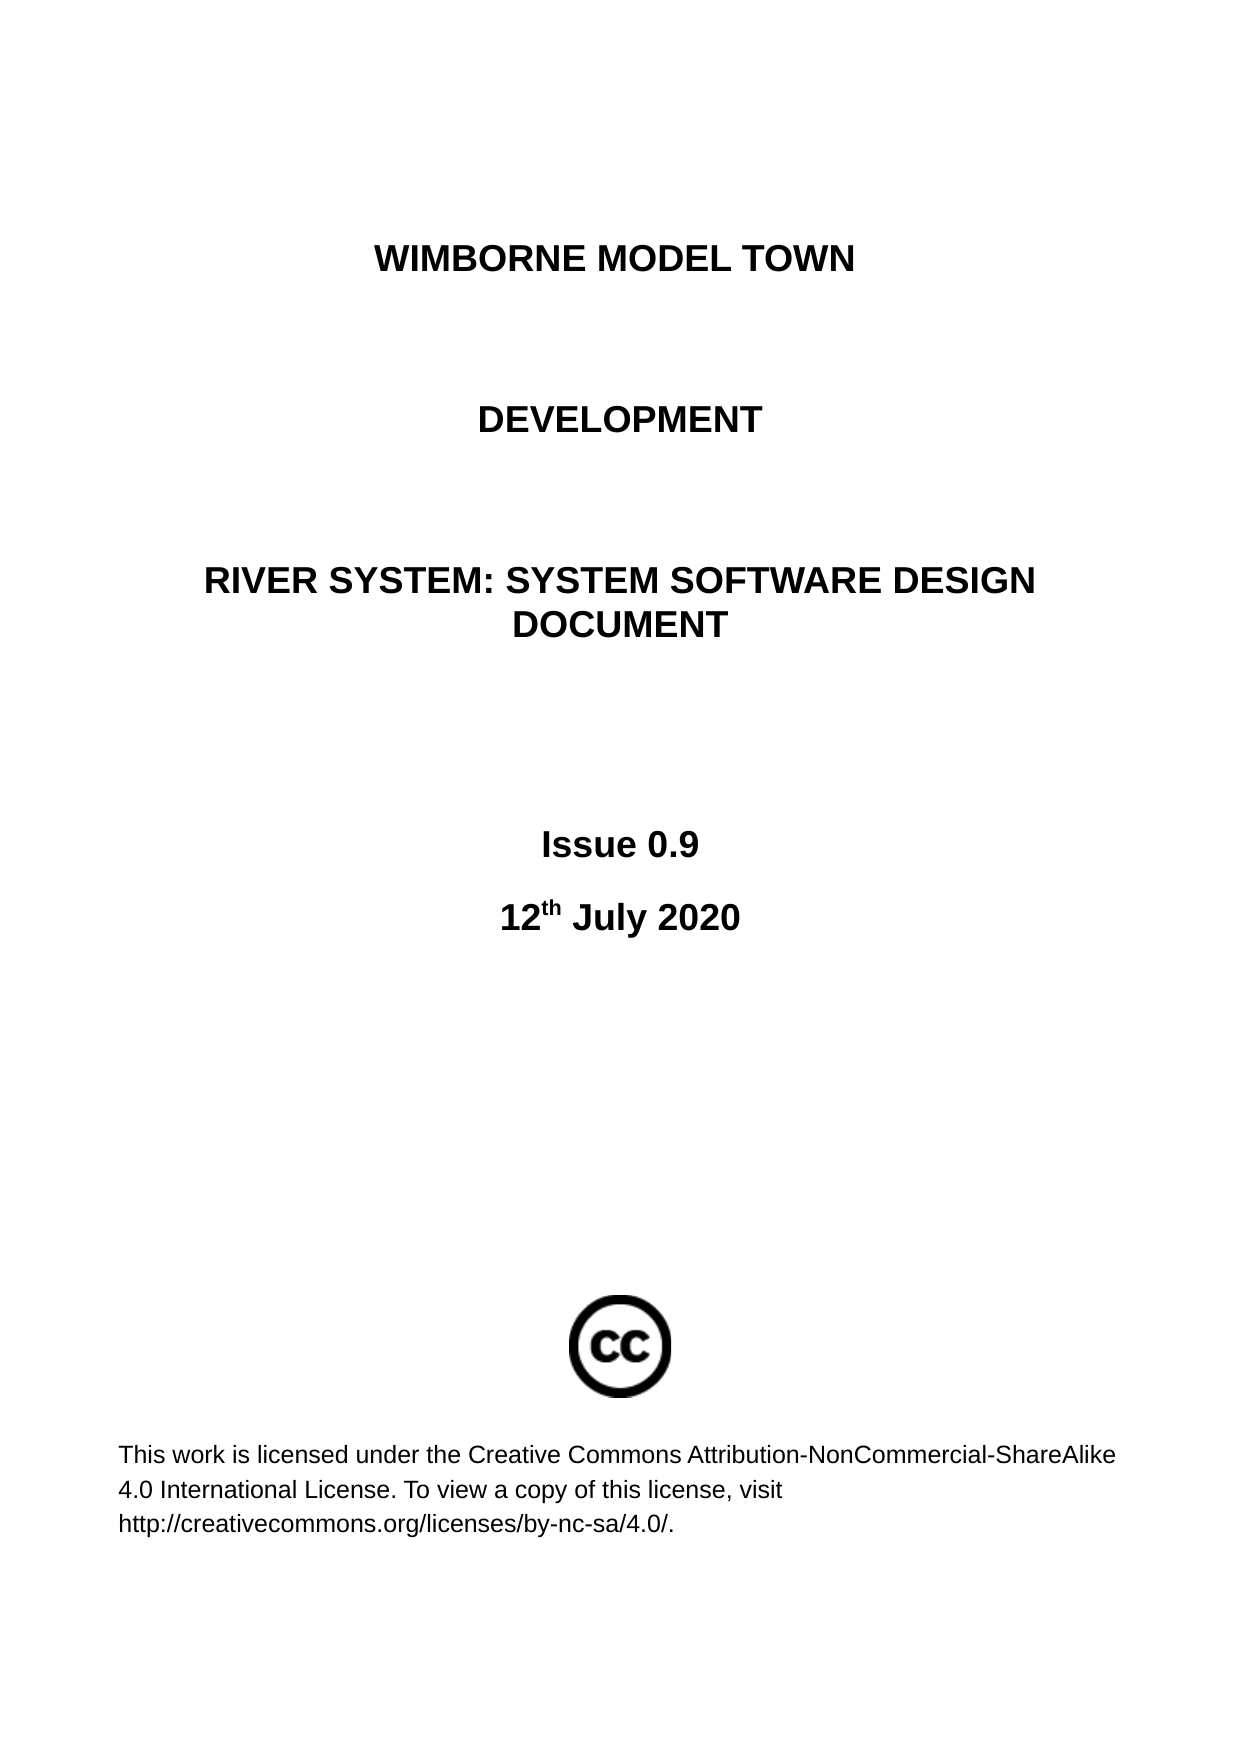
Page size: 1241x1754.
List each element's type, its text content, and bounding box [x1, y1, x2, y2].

text 12th July 2020 [118, 895, 1122, 938]
text This work is licensed under the Creative Commons Attribution-NonCommercial-ShareAlike 4.0 International License. To view a copy of this license, visit http://creativecommons.org/licenses/by-nc-sa/4.0/. [118, 1440, 1122, 1538]
text RIVER SYSTEM: SYSTEM SOFTWARE DESIGN DOCUMENT [118, 559, 1122, 645]
text DEVELOPMENT [118, 397, 1122, 441]
picture [569, 1295, 672, 1398]
text Issue 0.9 [118, 822, 1122, 865]
text WIMBORNE MODEL TOWN [118, 236, 1122, 279]
